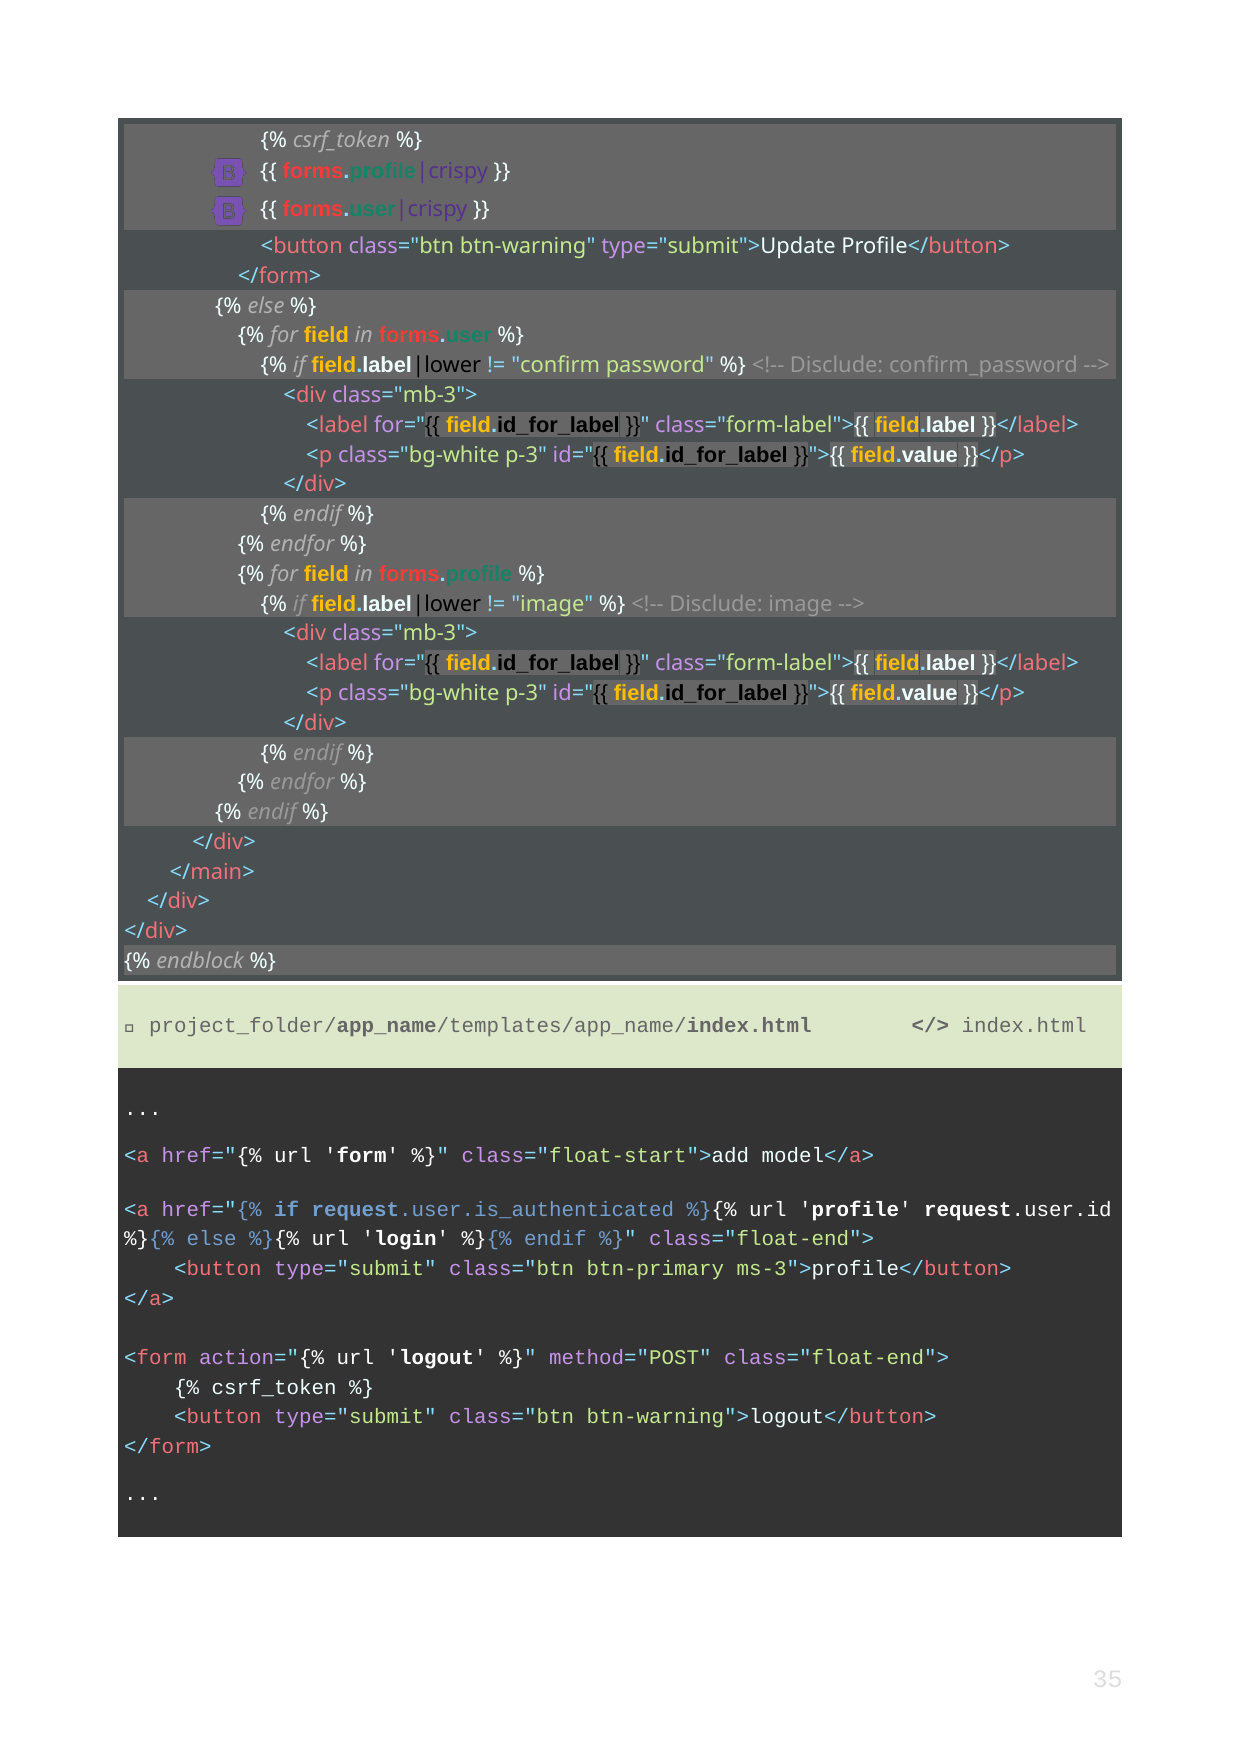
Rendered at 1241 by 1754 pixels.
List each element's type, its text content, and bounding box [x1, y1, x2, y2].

table_header 📝 project_folder/app_name/templates/app_name/index.html </> index.html [118, 985, 1122, 1068]
table_cell {% csrf_token %} {{ forms.profile|crispy }} {{ forms.user|crispy }} <button class="btn btn-warning" type="submit">Update Profile</button> </form> {% else %} {% for field in forms.user %} {% if field.label|lower != "confirm password" %} <!-- Disclude: confirm_password --> <div class="mb-3"> <label for="{{ field.id_for_label }}" class="form-label">{{ field.label }}</label> <p class="bg-white p-3" id="{{ field.id_for_label }}">{{ field.value }}</p> </div> {% endif %} {% endfor %} {% for field in forms.profile %} {% if field.label|lower != "image" %} <!-- Disclude: image --> <div class="mb-3"> <label for="{{ field.id_for_label }}" class="form-label">{{ field.label }}</label> <p class="bg-white p-3" id="{{ field.id_for_label }}">{{ field.value }}</p> </div> {% endif %} {% endfor %} {% endif %} </div> </main> </div> </div> {% endblock %} [118, 118, 1122, 981]
table_cell ... <a href="{% url 'form' %}" class="float-start">add model</a> <a href="{% if request.user.is_authenticated %}{% url 'profile' request.user.id %}{% else %}{% url 'login' %}{% endif %}" class="float-end"> <button type="submit" class="btn btn-primary ms-3">profile</button> </a> <form action="{% url 'logout' %}" method="POST" class="float-end"> {% csrf_token %} <button type="submit" class="btn btn-warning">logout</button> </form> ... [118, 1068, 1122, 1537]
picture [209, 153, 248, 231]
